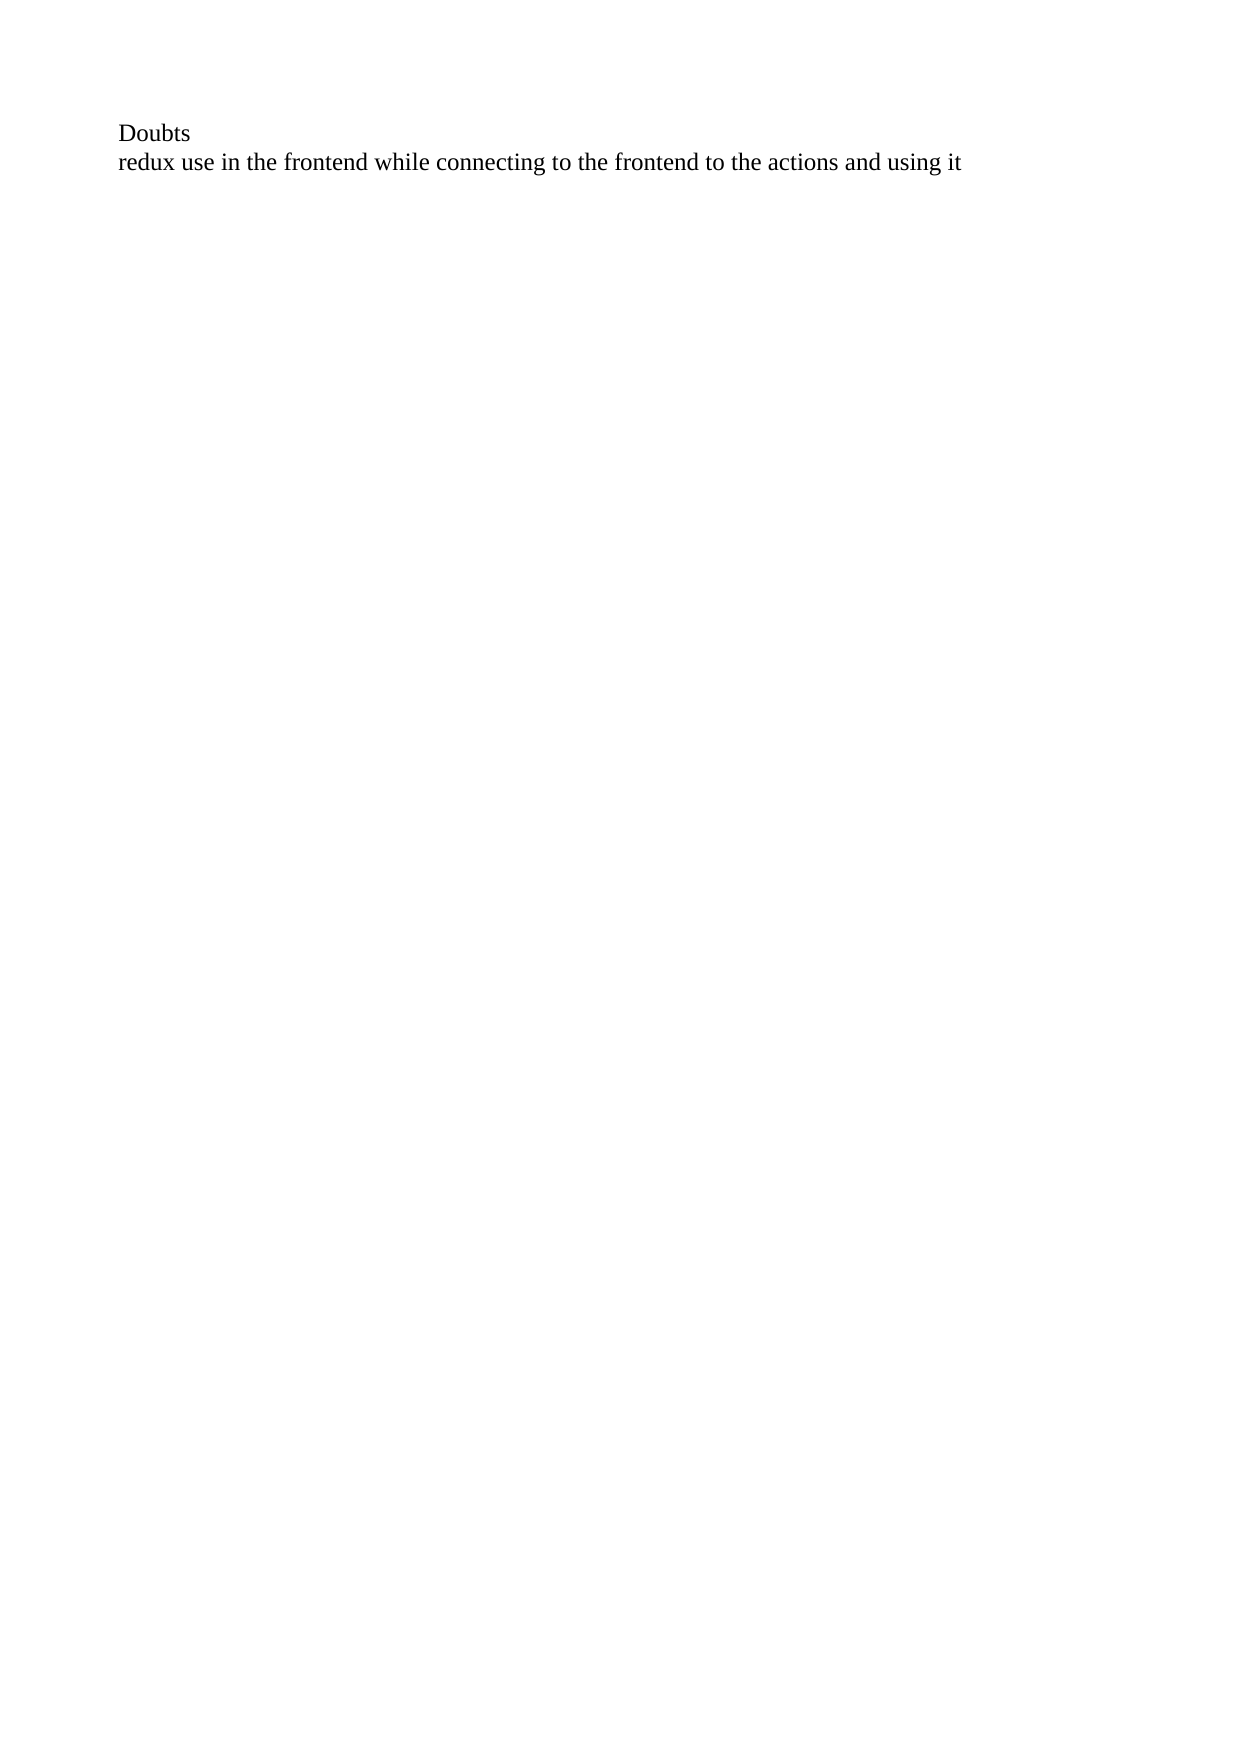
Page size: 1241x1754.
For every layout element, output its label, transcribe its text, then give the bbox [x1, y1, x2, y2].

text Doubts [118, 118, 1122, 147]
text redux use in the frontend while connecting to the frontend to the actions and using it [118, 147, 1122, 176]
